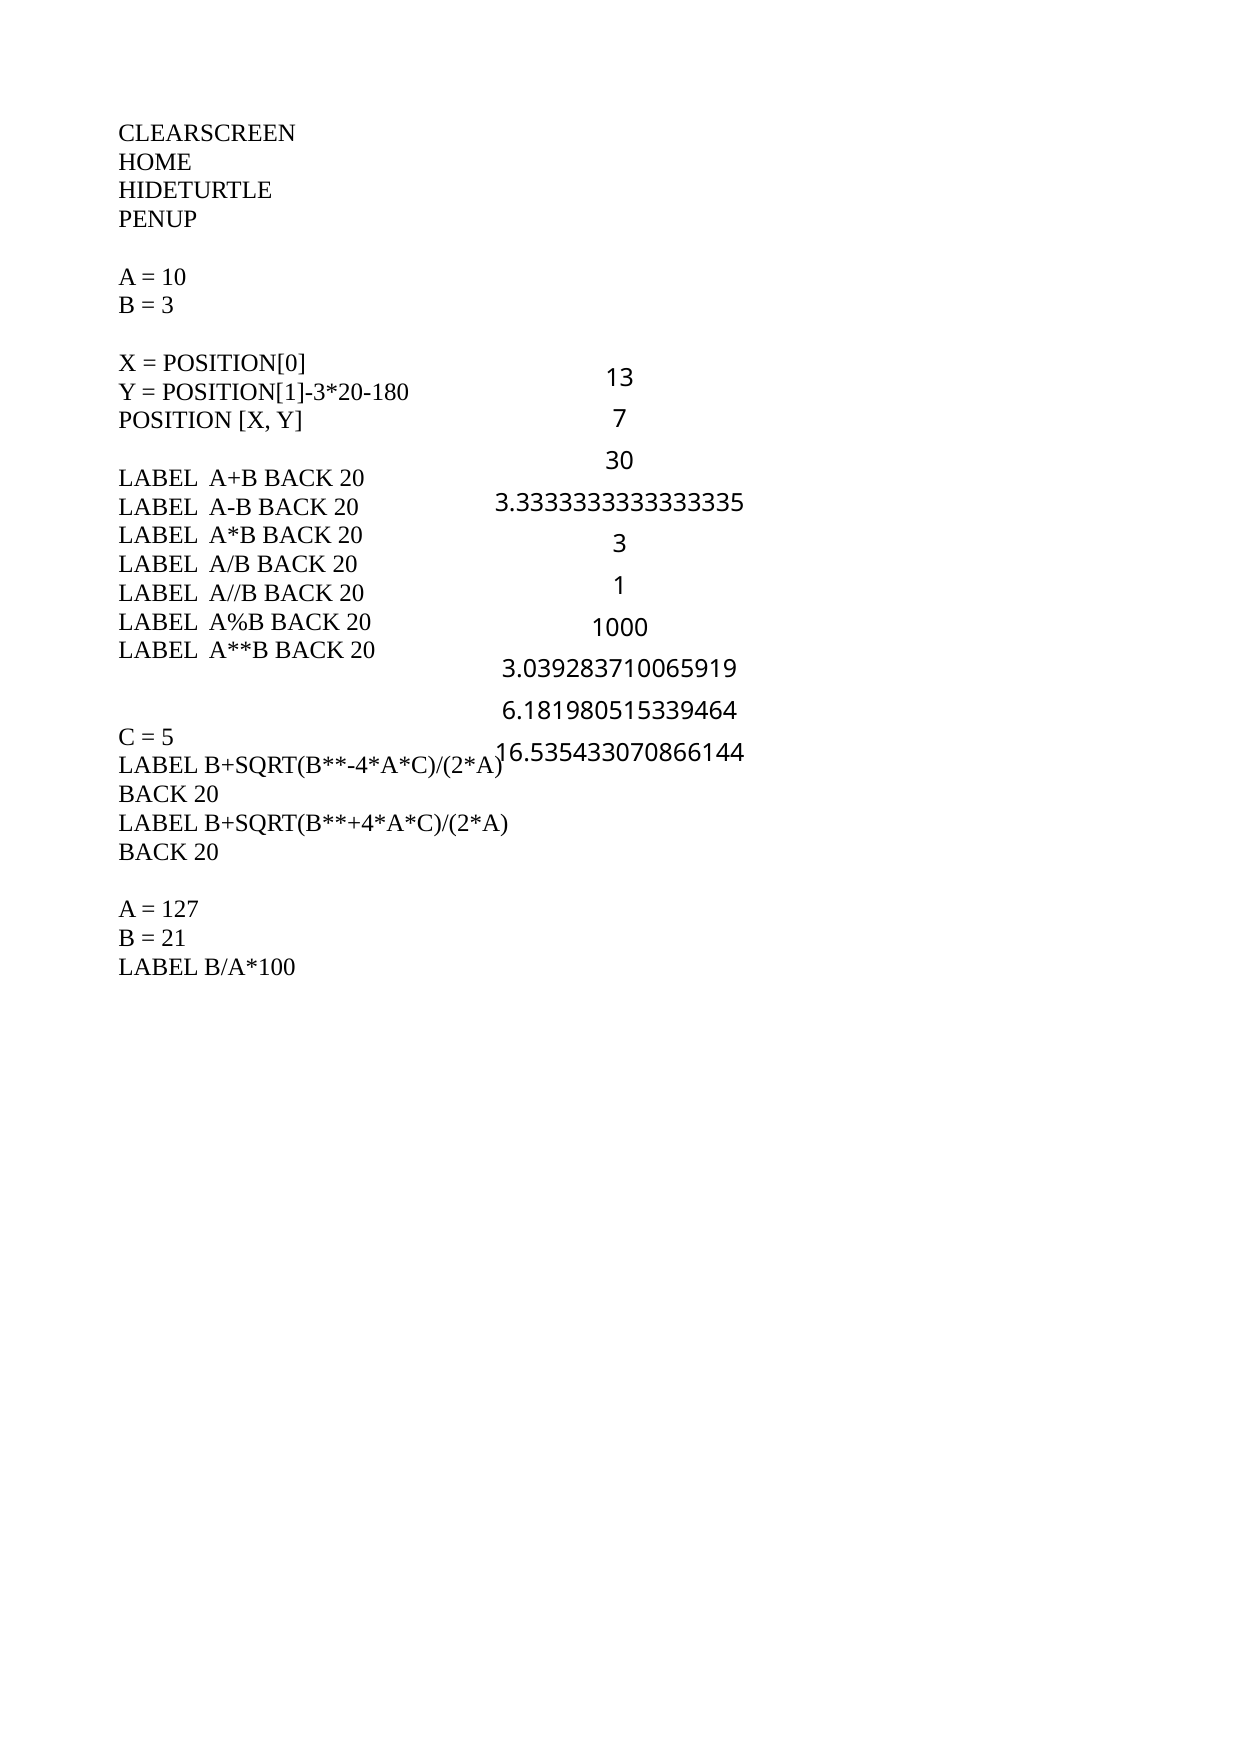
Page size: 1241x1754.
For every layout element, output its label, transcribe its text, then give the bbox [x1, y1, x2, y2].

text POSITION [X, Y] [118, 406, 1122, 434]
text BACK 20 [118, 837, 1122, 866]
text X = POSITION[0] [118, 348, 1122, 377]
text LABEL A-B BACK 20 [118, 492, 1122, 521]
text PENUP [118, 204, 1122, 233]
text LABEL A**B BACK 20 [118, 636, 1122, 664]
text LABEL A//B BACK 20 [118, 578, 1122, 607]
text LABEL B/A*100 [118, 952, 1122, 981]
text LABEL A+B BACK 20 [118, 463, 1122, 492]
text LABEL A/B BACK 20 [118, 549, 1122, 578]
text HIDETURTLE [118, 176, 1122, 204]
text A = 10 [118, 262, 1122, 291]
text LABEL A*B BACK 20 [118, 521, 1122, 549]
text B = 21 [118, 923, 1122, 952]
text C = 5 [118, 722, 1122, 751]
text Y = POSITION[1]-3*20-180 [118, 377, 1122, 406]
text HOME [118, 147, 1122, 176]
text LABEL A%B BACK 20 [118, 607, 1122, 636]
text LABEL B+SQRT(B**+4*A*C)/(2*A) [118, 808, 1122, 837]
text CLEARSCREEN [118, 118, 1122, 147]
text BACK 20 [118, 779, 1122, 808]
text A = 127 [118, 894, 1122, 923]
text LABEL B+SQRT(B**-4*A*C)/(2*A) [118, 751, 1122, 779]
text B = 3 [118, 291, 1122, 319]
